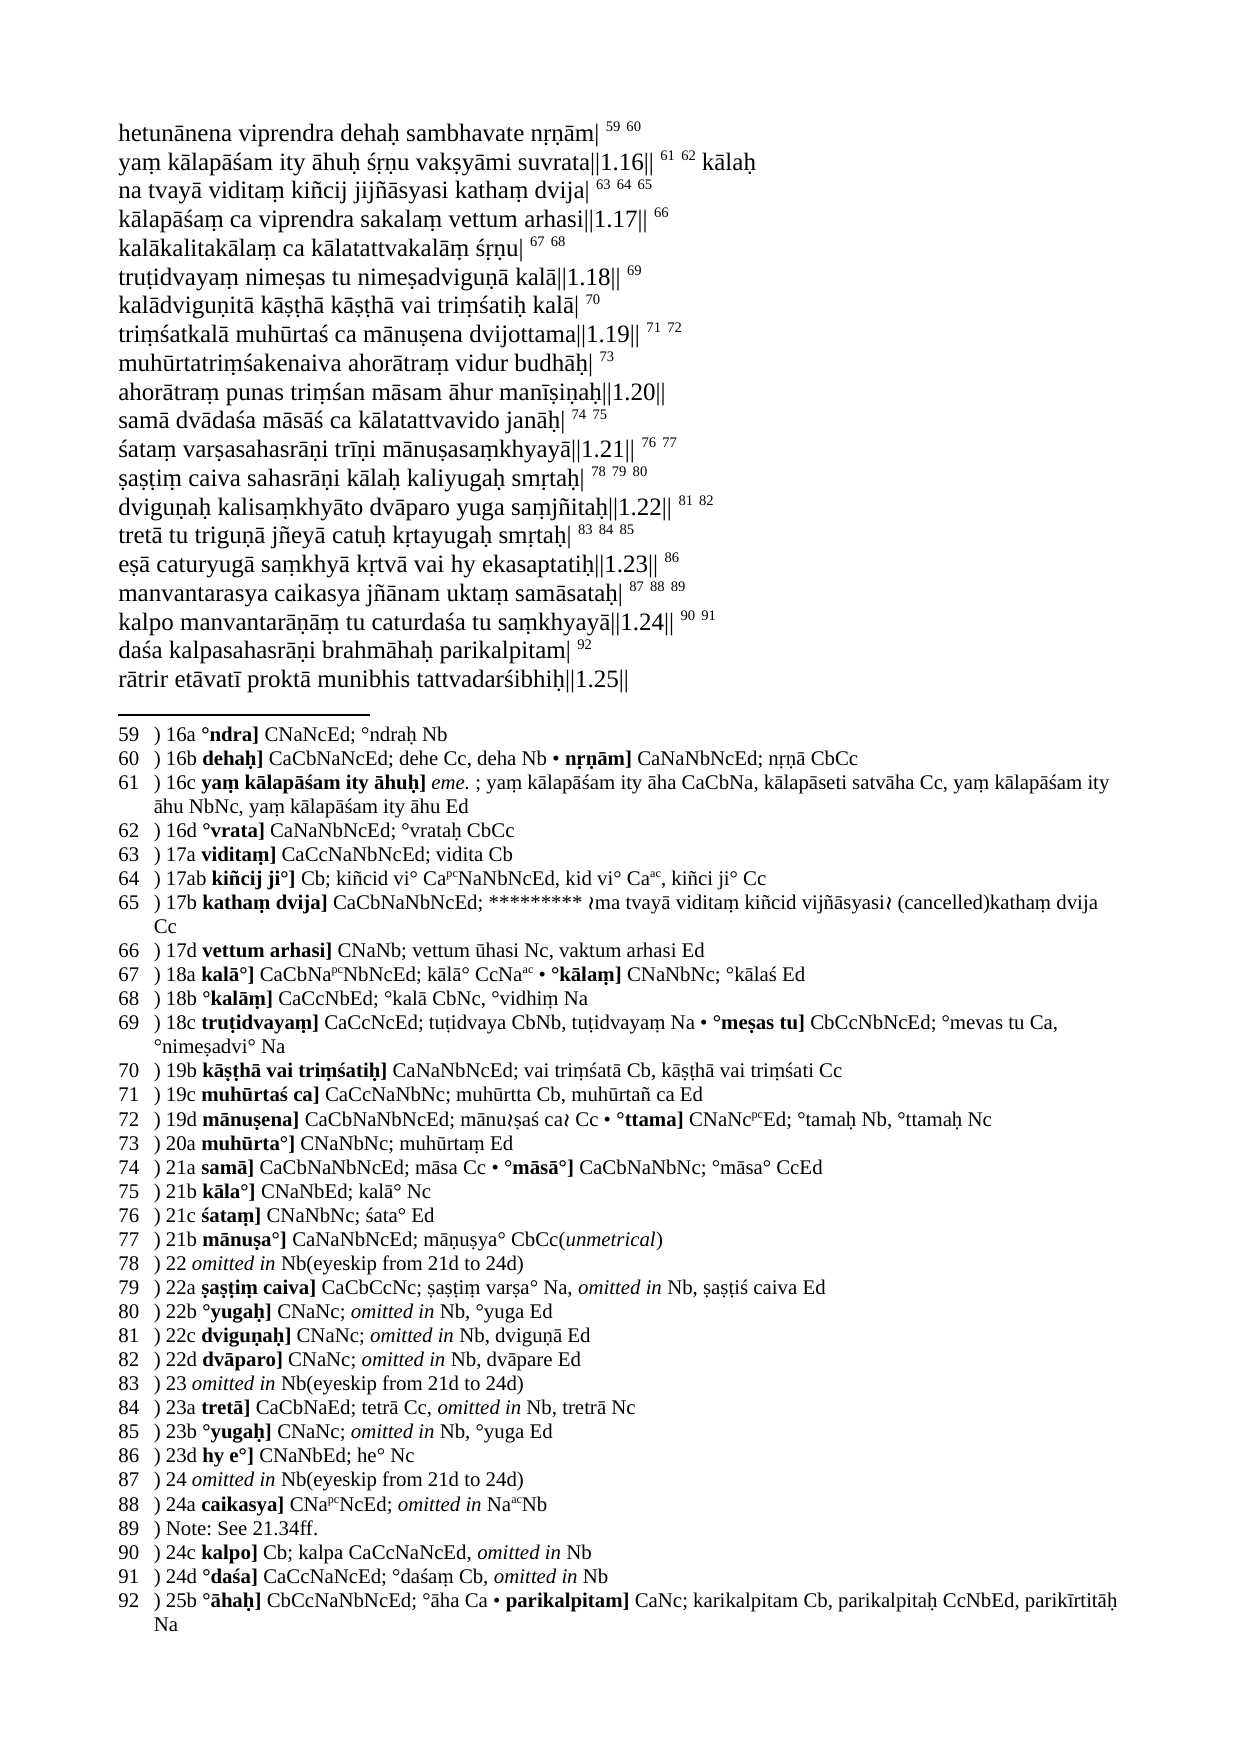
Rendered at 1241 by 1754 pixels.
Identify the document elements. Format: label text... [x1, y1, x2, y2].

text ṣaṣṭiṃ caiva sahasrāṇi kālaḥ kaliyugaḥ smṛtaḥ| [118, 463, 1122, 492]
text ) 24a caikasya] CNapcNcEd; omitted in NaacNb [118, 1491, 1122, 1516]
text na tvayā viditaṃ kiñcij jijñāsyasi kathaṃ dvija| [118, 176, 1122, 204]
text ) 25b °āhaḥ] CbCcNaNbNcEd; °āha Ca • parikalpitam] CaNc; karikalpitam Cb, parikalpitaḥ CcNbEd, parikīrtitāḥ Na [118, 1588, 1122, 1636]
text ) 19d mānuṣena] CaCbNaNbNcEd; mānu≀ṣaś ca≀ Cc • °ttama] CNaNcpcEd; °tamaḥ Nb, °ttamaḥ Nc [118, 1106, 1122, 1131]
text rātrir etāvatī proktā munibhis tattvadarśibhiḥ||1.25|| [118, 664, 1122, 693]
text dviguṇaḥ kalisaṃkhyāto dvāparo yuga saṃjñitaḥ||1.22|| [118, 492, 1122, 521]
text ) 20a muhūrta°] CNaNbNc; muhūrtaṃ Ed [118, 1131, 1122, 1154]
text kālapāśaṃ ca viprendra sakalaṃ vettum arhasi||1.17|| [118, 204, 1122, 233]
text ) Note: See 21.34ff. [118, 1516, 1122, 1539]
text ) 16b dehaḥ] CaCbNaNcEd; dehe Cc, deha Nb • nṛṇām] CaNaNbNcEd; nṛṇā CbCc [118, 746, 1122, 769]
text śataṃ varṣasahasrāṇi trīṇi mānuṣasaṃkhyayā||1.21|| [118, 434, 1122, 463]
text tretā tu triguṇā jñeyā catuḥ kṛtayugaḥ smṛtaḥ| [118, 521, 1122, 549]
text ) 18c truṭidvayaṃ] CaCcNcEd; tuṭidvaya CbNb, tuṭidvayaṃ Na • °meṣas tu] CbCcNbNcEd; °mevas tu Ca, °nimeṣadvi° Na [118, 1010, 1122, 1058]
text ) 17d vettum arhasi] CNaNb; vettum ūhasi Nc, vaktum arhasi Ed [118, 938, 1122, 962]
text hetunānena viprendra dehaḥ sambhavate nṛṇām| [118, 118, 1122, 147]
text samā dvādaśa māsāś ca kālatattvavido janāḥ| [118, 406, 1122, 434]
text ) 16d °vrata] CaNaNbNcEd; °vrataḥ CbCc [118, 818, 1122, 842]
text ) 22b °yugaḥ] CNaNc; omitted in Nb, °yuga Ed [118, 1299, 1122, 1323]
text ) 24d °daśa] CaCcNaNcEd; °daśaṃ Cb, omitted in Nb [118, 1564, 1122, 1588]
text ) 22a ṣaṣṭiṃ caiva] CaCbCcNc; ṣaṣṭiṃ varṣa° Na, omitted in Nb, ṣaṣṭiś caiva Ed [118, 1275, 1122, 1299]
text ) 19b kāṣṭhā vai triṃśatiḥ] CaNaNbNcEd; vai triṃśatā Cb, kāṣṭhā vai triṃśati Cc [118, 1058, 1122, 1082]
text ) 18b °kalāṃ] CaCcNbEd; °kalā CbNc, °vidhiṃ Na [118, 986, 1122, 1010]
text ) 23a tretā] CaCbNaEd; tetrā Cc, omitted in Nb, tretrā Nc [118, 1395, 1122, 1419]
text kalpo manvantarāṇāṃ tu caturdaśa tu saṃkhyayā||1.24|| [118, 607, 1122, 636]
text ) 21b mānuṣa°] CaNaNbNcEd; māṇuṣya° CbCc(unmetrical) [118, 1227, 1122, 1251]
text ) 21a samā] CaCbNaNbNcEd; māsa Cc • °māsā°] CaCbNaNbNc; °māsa° CcEd [118, 1154, 1122, 1179]
text ) 21b kāla°] CNaNbEd; kalā° Nc [118, 1179, 1122, 1203]
text ) 23b °yugaḥ] CNaNc; omitted in Nb, °yuga Ed [118, 1419, 1122, 1443]
text ) 24 omitted in Nb(eyeskip from 21d to 24d) [118, 1467, 1122, 1491]
text ) 22 omitted in Nb(eyeskip from 21d to 24d) [118, 1251, 1122, 1275]
text ) 23 omitted in Nb(eyeskip from 21d to 24d) [118, 1371, 1122, 1395]
text eṣā caturyugā saṃkhyā kṛtvā vai hy ekasaptatiḥ||1.23|| [118, 549, 1122, 578]
text ) 17ab kiñcij ji°] Cb; kiñcid vi° CapcNaNbNcEd, kid vi° Caac, kiñci ji° Cc [118, 866, 1122, 890]
text ) 16a °ndra] CNaNcEd; °ndraḥ Nb [118, 721, 1122, 746]
text daśa kalpasahasrāṇi brahmāhaḥ parikalpitam| [118, 636, 1122, 664]
text ) 17b kathaṃ dvija] CaCbNaNbNcEd; ********* ≀ma tvayā viditaṃ kiñcid vijñāsyasi≀ (cancelled)kathaṃ dvija Cc [118, 890, 1122, 938]
text kalākalitakālaṃ ca kālatattvakalāṃ śṛṇu| [118, 233, 1122, 262]
text ) 17a viditaṃ] CaCcNaNbNcEd; vidita Cb [118, 842, 1122, 866]
text ) 22d dvāparo] CNaNc; omitted in Nb, dvāpare Ed [118, 1347, 1122, 1371]
text yaṃ kālapāśam ity āhuḥ śṛṇu vakṣyāmi suvrata||1.16|| kālaḥ [118, 147, 1122, 176]
text triṃśatkalā muhūrtaś ca mānuṣena dvijottama||1.19|| [118, 319, 1122, 348]
text ahorātraṃ punas triṃśan māsam āhur manīṣiṇaḥ||1.20|| [118, 377, 1122, 406]
text ) 21c śataṃ] CNaNbNc; śata° Ed [118, 1203, 1122, 1227]
text ) 23d hy e°] CNaNbEd; he° Nc [118, 1443, 1122, 1467]
text kalādviguṇitā kāṣṭhā kāṣṭhā vai triṃśatiḥ kalā| [118, 291, 1122, 319]
text ) 16c yaṃ kālapāśam ity āhuḥ] eme. ; yaṃ kālapāśam ity āha CaCbNa, kālapāseti satvāha Cc, yaṃ kālapāśam ity āhu NbNc, yaṃ kālapāśam ity āhu Ed [118, 769, 1122, 818]
text ) 19c muhūrtaś ca] CaCcNaNbNc; muhūrtta Cb, muhūrtañ ca Ed [118, 1082, 1122, 1106]
text ) 18a kalā°] CaCbNapcNbNcEd; kālā° CcNaac • °kālaṃ] CNaNbNc; °kālaś Ed [118, 962, 1122, 986]
text manvantarasya caikasya jñānam uktaṃ samāsataḥ| [118, 578, 1122, 607]
text truṭidvayaṃ nimeṣas tu nimeṣadviguṇā kalā||1.18|| [118, 262, 1122, 291]
text muhūrtatriṃśakenaiva ahorātraṃ vidur budhāḥ| [118, 348, 1122, 377]
text ) 24c kalpo] Cb; kalpa CaCcNaNcEd, omitted in Nb [118, 1539, 1122, 1564]
text ) 22c dviguṇaḥ] CNaNc; omitted in Nb, dviguṇā Ed [118, 1323, 1122, 1347]
